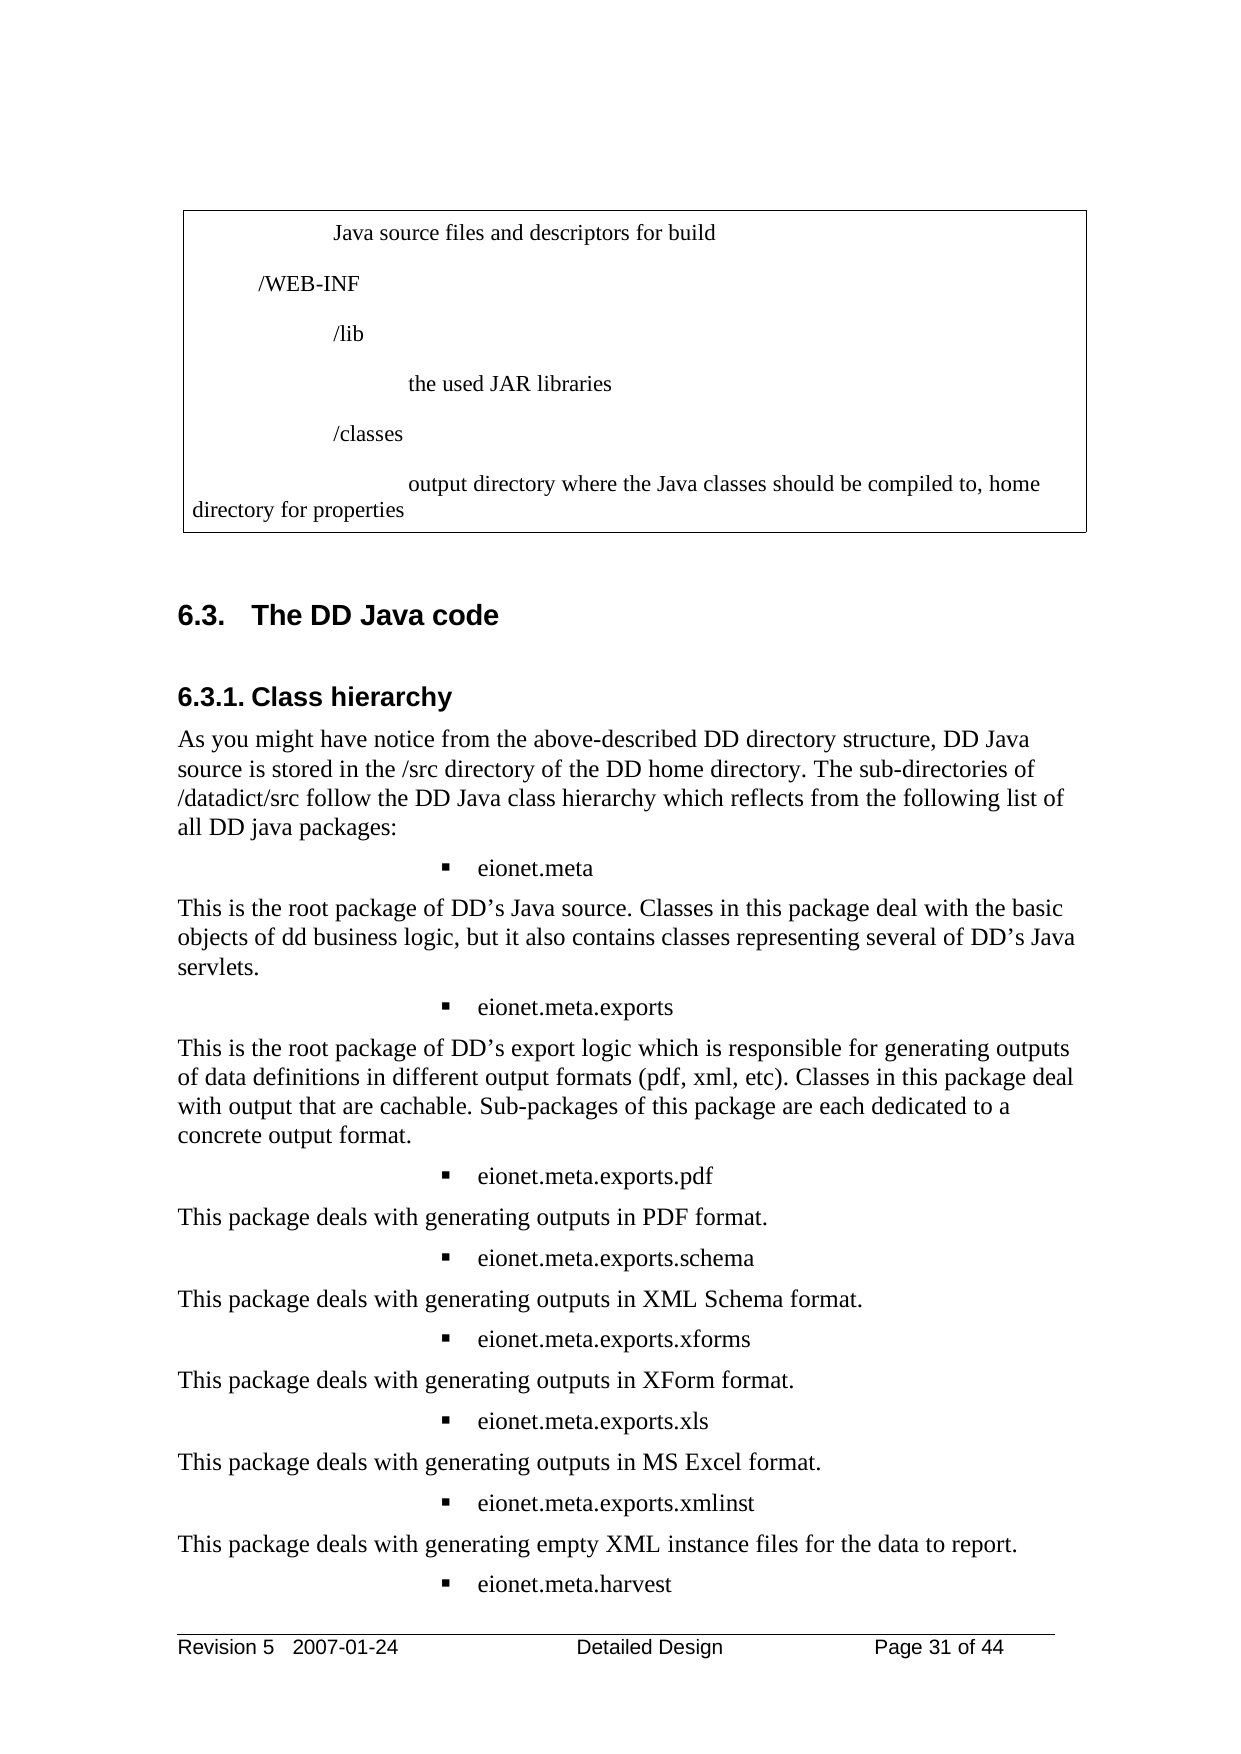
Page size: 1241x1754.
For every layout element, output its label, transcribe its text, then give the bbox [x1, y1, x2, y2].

text /lib [184, 311, 1086, 346]
text As you might have notice from the above-described DD directory structure, DD Java source is stored in the /src directory of the DD home directory. The sub-directories of /datadict/src follow the DD Java class hierarchy which reflects from the following list of all DD java packages: [177, 724, 1092, 841]
subtitle Class hierarchy [177, 681, 1092, 712]
text This package deals with generating outputs in MS Excel format. [177, 1447, 1092, 1476]
text This is the root package of DD’s Java source. Classes in this package deal with the basic objects of dd business logic, but it also contains classes representing several of DD’s Java servlets. [177, 893, 1092, 980]
list eionet.meta.exports.xmlinst [440, 1488, 1092, 1517]
text This is the root package of DD’s export logic which is responsible for generating outputs of data definitions in different output formats (pdf, xml, etc). Classes in this package deal with output that are cachable. Sub-packages of this package are each dedicated to a concrete output format. [177, 1033, 1092, 1149]
text output directory where the Java classes should be compiled to, home directory for properties [184, 461, 1086, 532]
text This package deals with generating outputs in XForm format. [177, 1365, 1092, 1394]
text This package deals with generating outputs in XML Schema format. [177, 1283, 1092, 1313]
list eionet.meta.exports [440, 992, 1092, 1021]
text /classes [184, 411, 1086, 446]
list eionet.meta.harvest [440, 1569, 1092, 1598]
list eionet.meta.exports.pdf [440, 1161, 1092, 1190]
list eionet.meta [440, 852, 1092, 881]
list eionet.meta.exports.xls [440, 1406, 1092, 1435]
text Java source files and descriptors for build [184, 211, 1086, 246]
text the used JAR libraries [184, 361, 1086, 396]
subtitle The DD Java code [177, 597, 1092, 631]
text This package deals with generating empty XML instance files for the data to report. [177, 1528, 1092, 1558]
text /WEB-INF [184, 260, 1086, 296]
list eionet.meta.exports.xforms [440, 1324, 1092, 1353]
list eionet.meta.exports.schema [440, 1243, 1092, 1272]
text This package deals with generating outputs in PDF format. [177, 1202, 1092, 1231]
